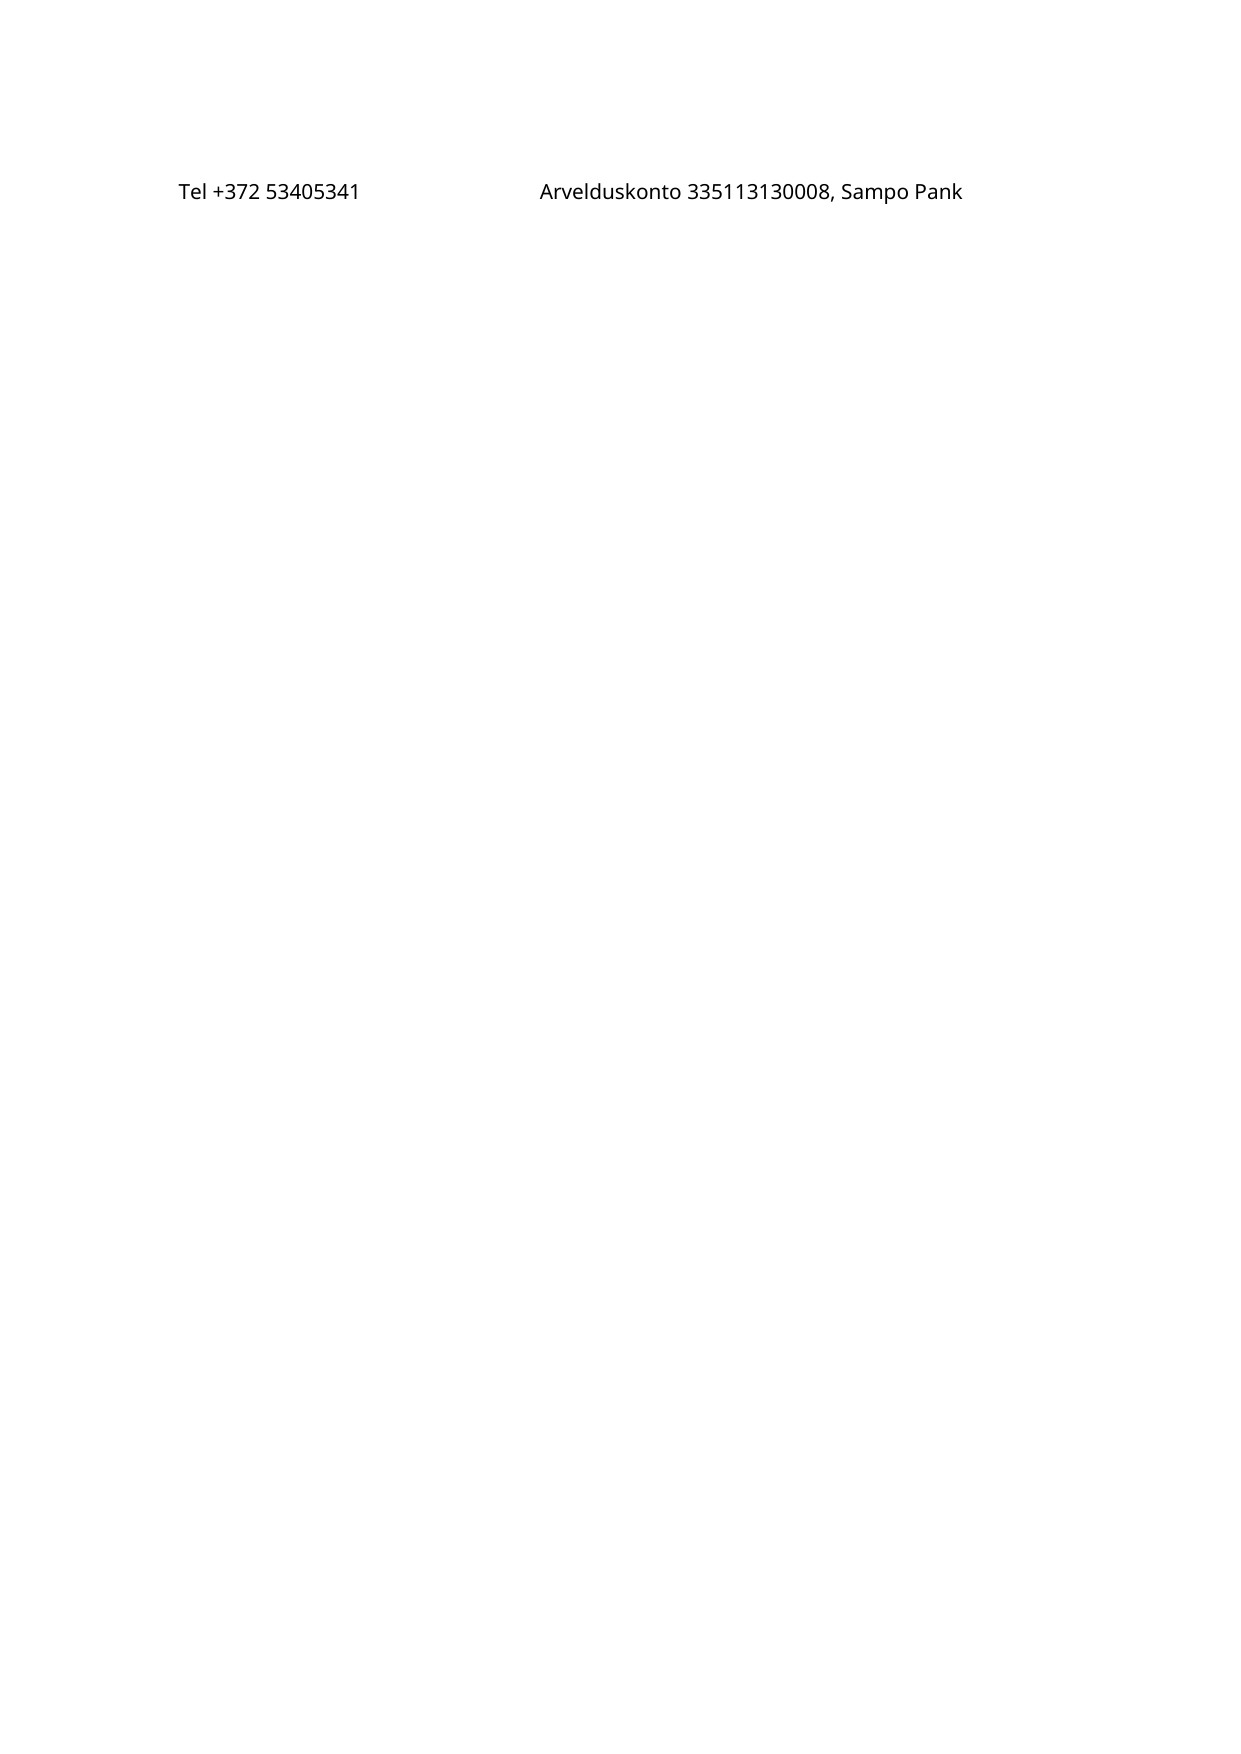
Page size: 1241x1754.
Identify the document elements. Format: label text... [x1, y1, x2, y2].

text Tel +372 53405341 Arvelduskonto 335113130008, Sampo Pank [178, 177, 1152, 206]
